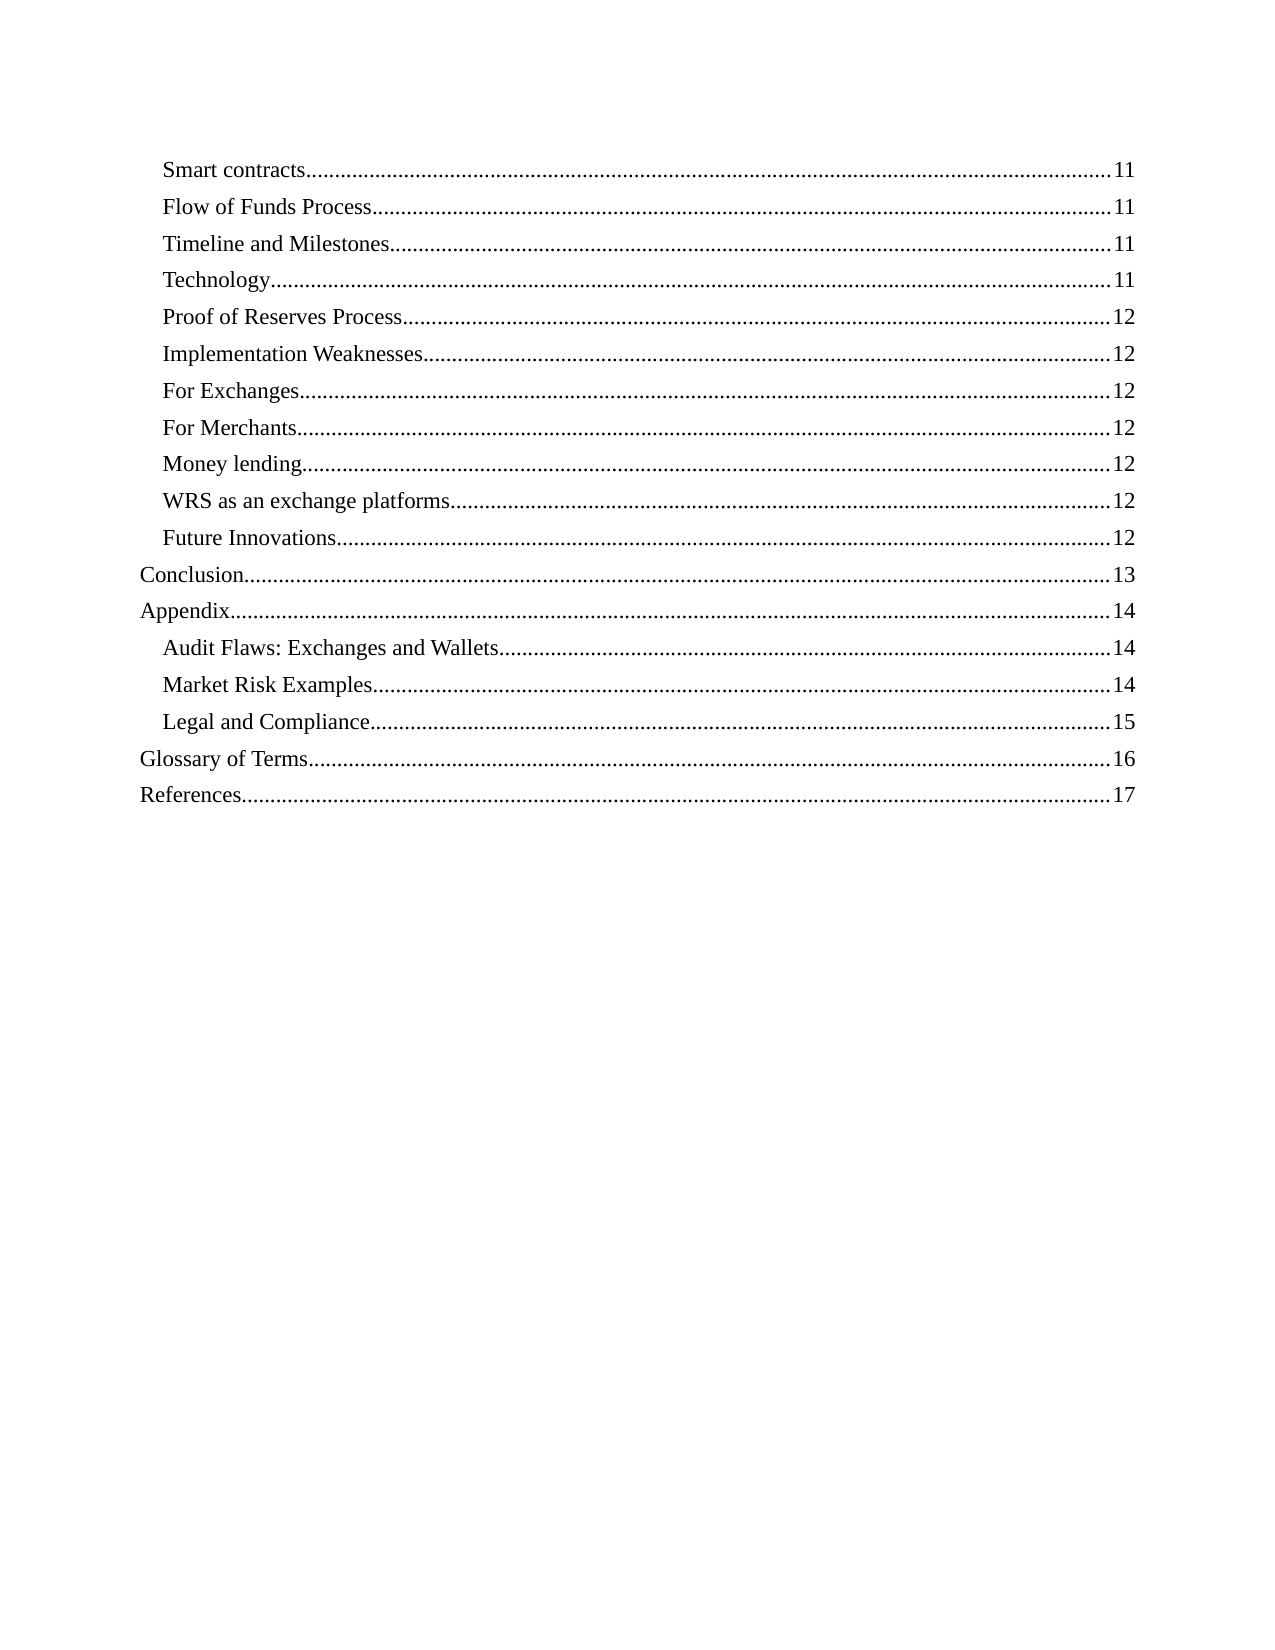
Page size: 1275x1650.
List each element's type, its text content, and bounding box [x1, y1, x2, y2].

text References 17 [139, 781, 1135, 808]
text Implementation Weaknesses 12 [162, 340, 1135, 366]
text Future Innovations 12 [162, 524, 1135, 550]
text Appendix 14 [139, 597, 1135, 624]
text Smart contracts 11 [162, 156, 1135, 183]
text For Merchants 12 [162, 414, 1135, 440]
text For Exchanges 12 [162, 377, 1135, 403]
text Glossary of Terms 16 [139, 744, 1135, 771]
text Technology 11 [162, 267, 1135, 293]
text Flow of Funds Process 11 [162, 193, 1135, 219]
text Audit Flaws: Exchanges and Wallets 14 [162, 634, 1135, 661]
text Proof of Reserves Process 12 [162, 303, 1135, 330]
text Market Risk Examples 14 [162, 671, 1135, 697]
text Money lending 12 [162, 450, 1135, 477]
text WRS as an exchange platforms 12 [162, 487, 1135, 513]
text Legal and Compliance 15 [162, 708, 1135, 734]
text Conclusion 13 [139, 561, 1135, 587]
text Timeline and Milestones 11 [162, 230, 1135, 256]
